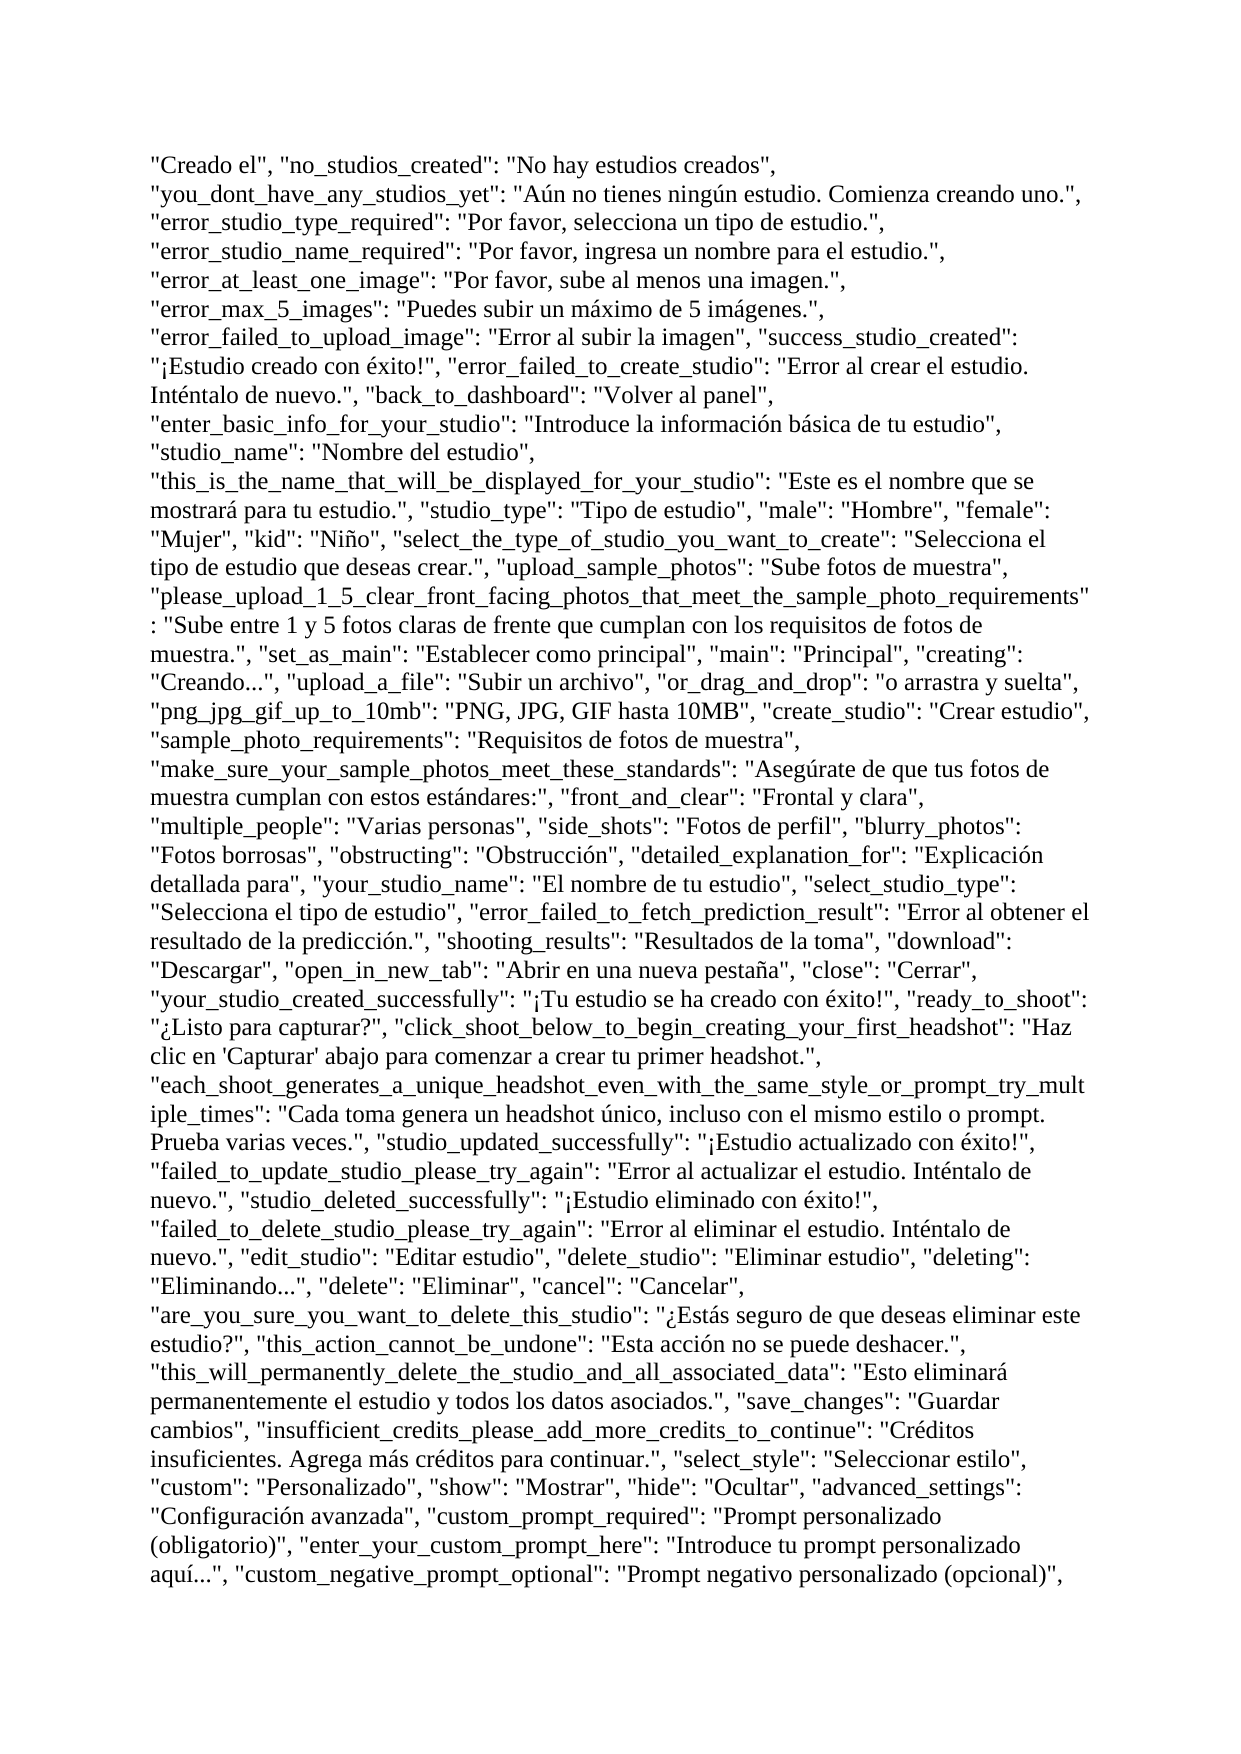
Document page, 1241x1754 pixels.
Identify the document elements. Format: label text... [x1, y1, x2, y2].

text "Creado el", "no_studios_created": "No hay estudios creados", "you_dont_have_any_studios_yet": "Aún no tienes ningún estudio. Comienza creando uno.", "error_studio_type_required": "Por favor, selecciona un tipo de estudio.", "error_studio_name_required": "Por favor, ingresa un nombre para el estudio.", "error_at_least_one_image": "Por favor, sube al menos una imagen.", "error_max_5_images": "Puedes subir un máximo de 5 imágenes.", "error_failed_to_upload_image": "Error al subir la imagen", "success_studio_created": "¡Estudio creado con éxito!", "error_failed_to_create_studio": "Error al crear el estudio. Inténtalo de nuevo.", "back_to_dashboard": "Volver al panel", "enter_basic_info_for_your_studio": "Introduce la información básica de tu estudio", "studio_name": "Nombre del estudio", "this_is_the_name_that_will_be_displayed_for_your_studio": "Este es el nombre que se mostrará para tu estudio.", "studio_type": "Tipo de estudio", "male": "Hombre", "female": "Mujer", "kid": "Niño", "select_the_type_of_studio_you_want_to_create": "Selecciona el tipo de estudio que deseas crear.", "upload_sample_photos": "Sube fotos de muestra", "please_upload_1_5_clear_front_facing_photos_that_meet_the_sample_photo_requirements": "Sube entre 1 y 5 fotos claras de frente que cumplan con los requisitos de fotos de muestra.", "set_as_main": "Establecer como principal", "main": "Principal", "creating": "Creando...", "upload_a_file": "Subir un archivo", "or_drag_and_drop": "o arrastra y suelta", "png_jpg_gif_up_to_10mb": "PNG, JPG, GIF hasta 10MB", "create_studio": "Crear estudio", "sample_photo_requirements": "Requisitos de fotos de muestra", "make_sure_your_sample_photos_meet_these_standards": "Asegúrate de que tus fotos de muestra cumplan con estos estándares:", "front_and_clear": "Frontal y clara", "multiple_people": "Varias personas", "side_shots": "Fotos de perfil", "blurry_photos": "Fotos borrosas", "obstructing": "Obstrucción", "detailed_explanation_for": "Explicación detallada para", "your_studio_name": "El nombre de tu estudio", "select_studio_type": "Selecciona el tipo de estudio", "error_failed_to_fetch_prediction_result": "Error al obtener el resultado de la predicción.", "shooting_results": "Resultados de la toma", "download": "Descargar", "open_in_new_tab": "Abrir en una nueva pestaña", "close": "Cerrar", "your_studio_created_successfully": "¡Tu estudio se ha creado con éxito!", "ready_to_shoot": "¿Listo para capturar?", "click_shoot_below_to_begin_creating_your_first_headshot": "Haz clic en 'Capturar' abajo para comenzar a crear tu primer headshot.", "each_shoot_generates_a_unique_headshot_even_with_the_same_style_or_prompt_try_multiple_times": "Cada toma genera un headshot único, incluso con el mismo estilo o prompt. Prueba varias veces.", "studio_updated_successfully": "¡Estudio actualizado con éxito!", "failed_to_update_studio_please_try_again": "Error al actualizar el estudio. Inténtalo de nuevo.", "studio_deleted_successfully": "¡Estudio eliminado con éxito!", "failed_to_delete_studio_please_try_again": "Error al eliminar el estudio. Inténtalo de nuevo.", "edit_studio": "Editar estudio", "delete_studio": "Eliminar estudio", "deleting": "Eliminando...", "delete": "Eliminar", "cancel": "Cancelar", "are_you_sure_you_want_to_delete_this_studio": "¿Estás seguro de que deseas eliminar este estudio?", "this_action_cannot_be_undone": "Esta acción no se puede deshacer.", "this_will_permanently_delete_the_studio_and_all_associated_data": "Esto eliminará permanentemente el estudio y todos los datos asociados.", "save_changes": "Guardar cambios", "insufficient_credits_please_add_more_credits_to_continue": "Créditos insuficientes. Agrega más créditos para continuar.", "select_style": "Seleccionar estilo", "custom": "Personalizado", "show": "Mostrar", "hide": "Ocultar", "advanced_settings": "Configuración avanzada", "custom_prompt_required": "Prompt personalizado (obligatorio)", "enter_your_custom_prompt_here": "Introduce tu prompt personalizado aquí...", "custom_negative_prompt_optional": "Prompt negativo personalizado (opcional)", [150, 150, 1090, 1587]
